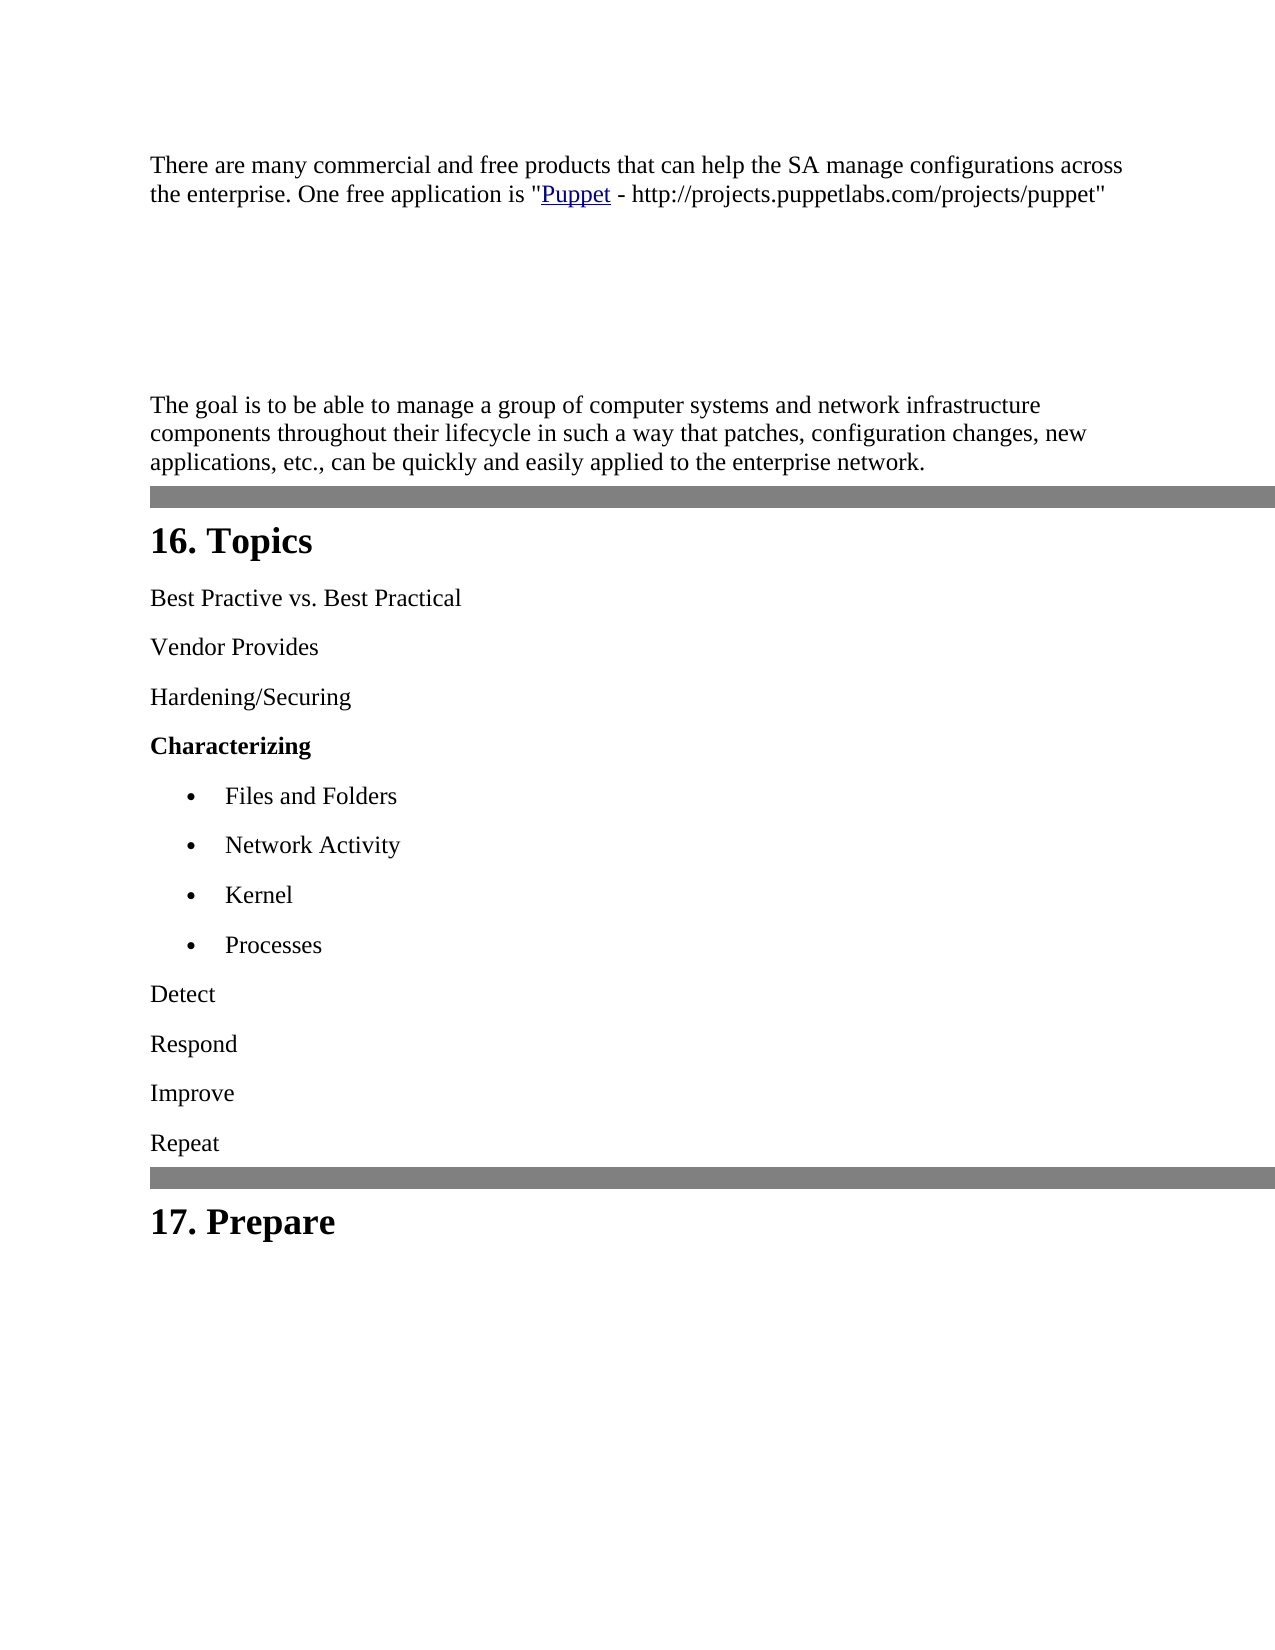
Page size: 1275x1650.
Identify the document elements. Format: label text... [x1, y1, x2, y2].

list Kernel [187, 880, 1125, 909]
text Respond [150, 1029, 1125, 1058]
list Files and Folders [187, 781, 1125, 810]
text Best Practive vs. Best Practical [150, 583, 1125, 611]
text Characterizing [150, 731, 1125, 760]
text Detect [150, 979, 1125, 1008]
text Vendor Provides [150, 632, 1125, 661]
text Improve [150, 1078, 1125, 1107]
subtitle 17. Prepare [150, 1199, 1125, 1243]
subtitle 16. Topics [150, 519, 1125, 562]
text The goal is to be able to manage a group of computer systems and network infrastructure components throughout their lifecycle in such a way that patches, configuration changes, new applications, etc., can be quickly and easily applied to the enterprise network. [150, 390, 1125, 476]
text Hardening/Securing [150, 682, 1125, 711]
list Processes [187, 930, 1125, 958]
list Network Activity [187, 831, 1125, 859]
text There are many commercial and free products that can help the SA manage configurations across the enterprise. One free application is "Puppet - http://projects.puppetlabs.com/projects/puppet" [150, 150, 1125, 207]
text Repeat [150, 1128, 1125, 1157]
